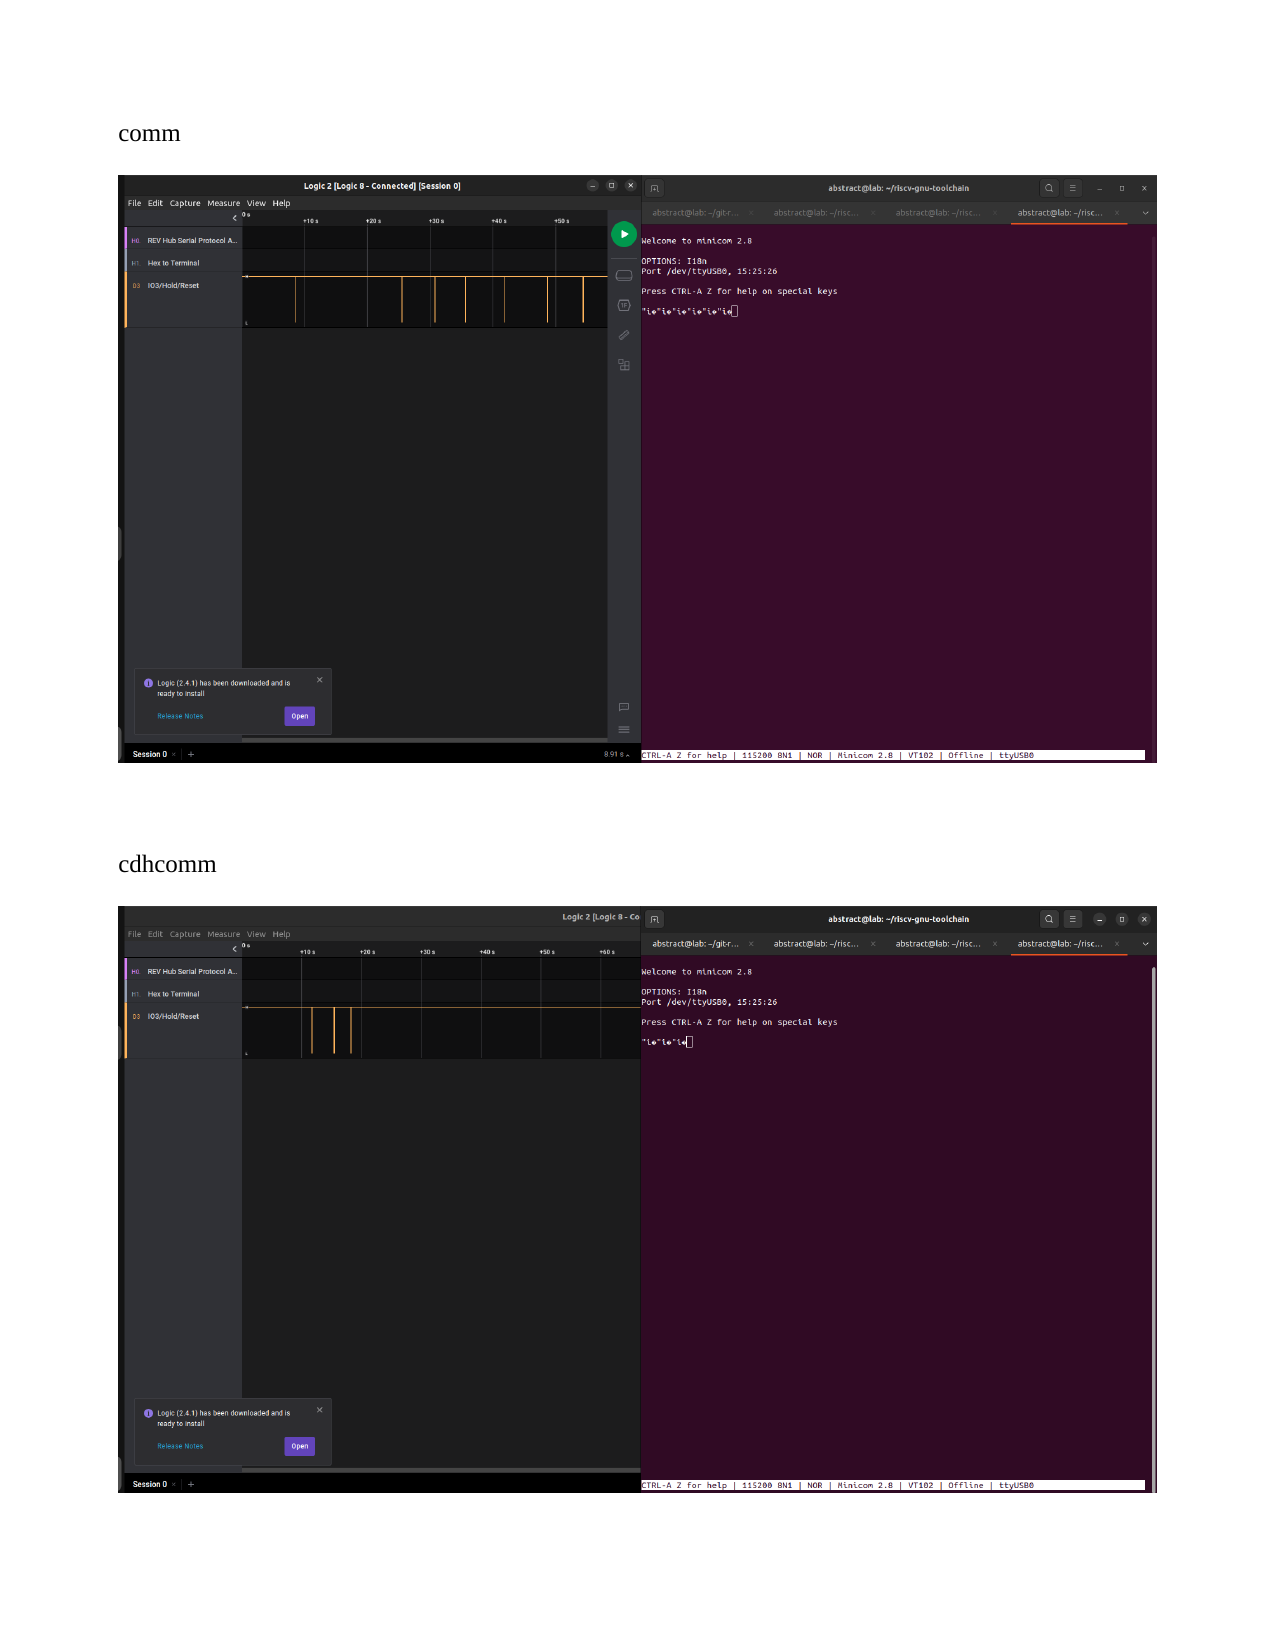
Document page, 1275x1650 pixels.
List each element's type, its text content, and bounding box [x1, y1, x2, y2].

text comm [118, 118, 1157, 147]
picture [118, 175, 1157, 763]
picture [118, 906, 1157, 1493]
text cdhcomm [118, 849, 1157, 877]
